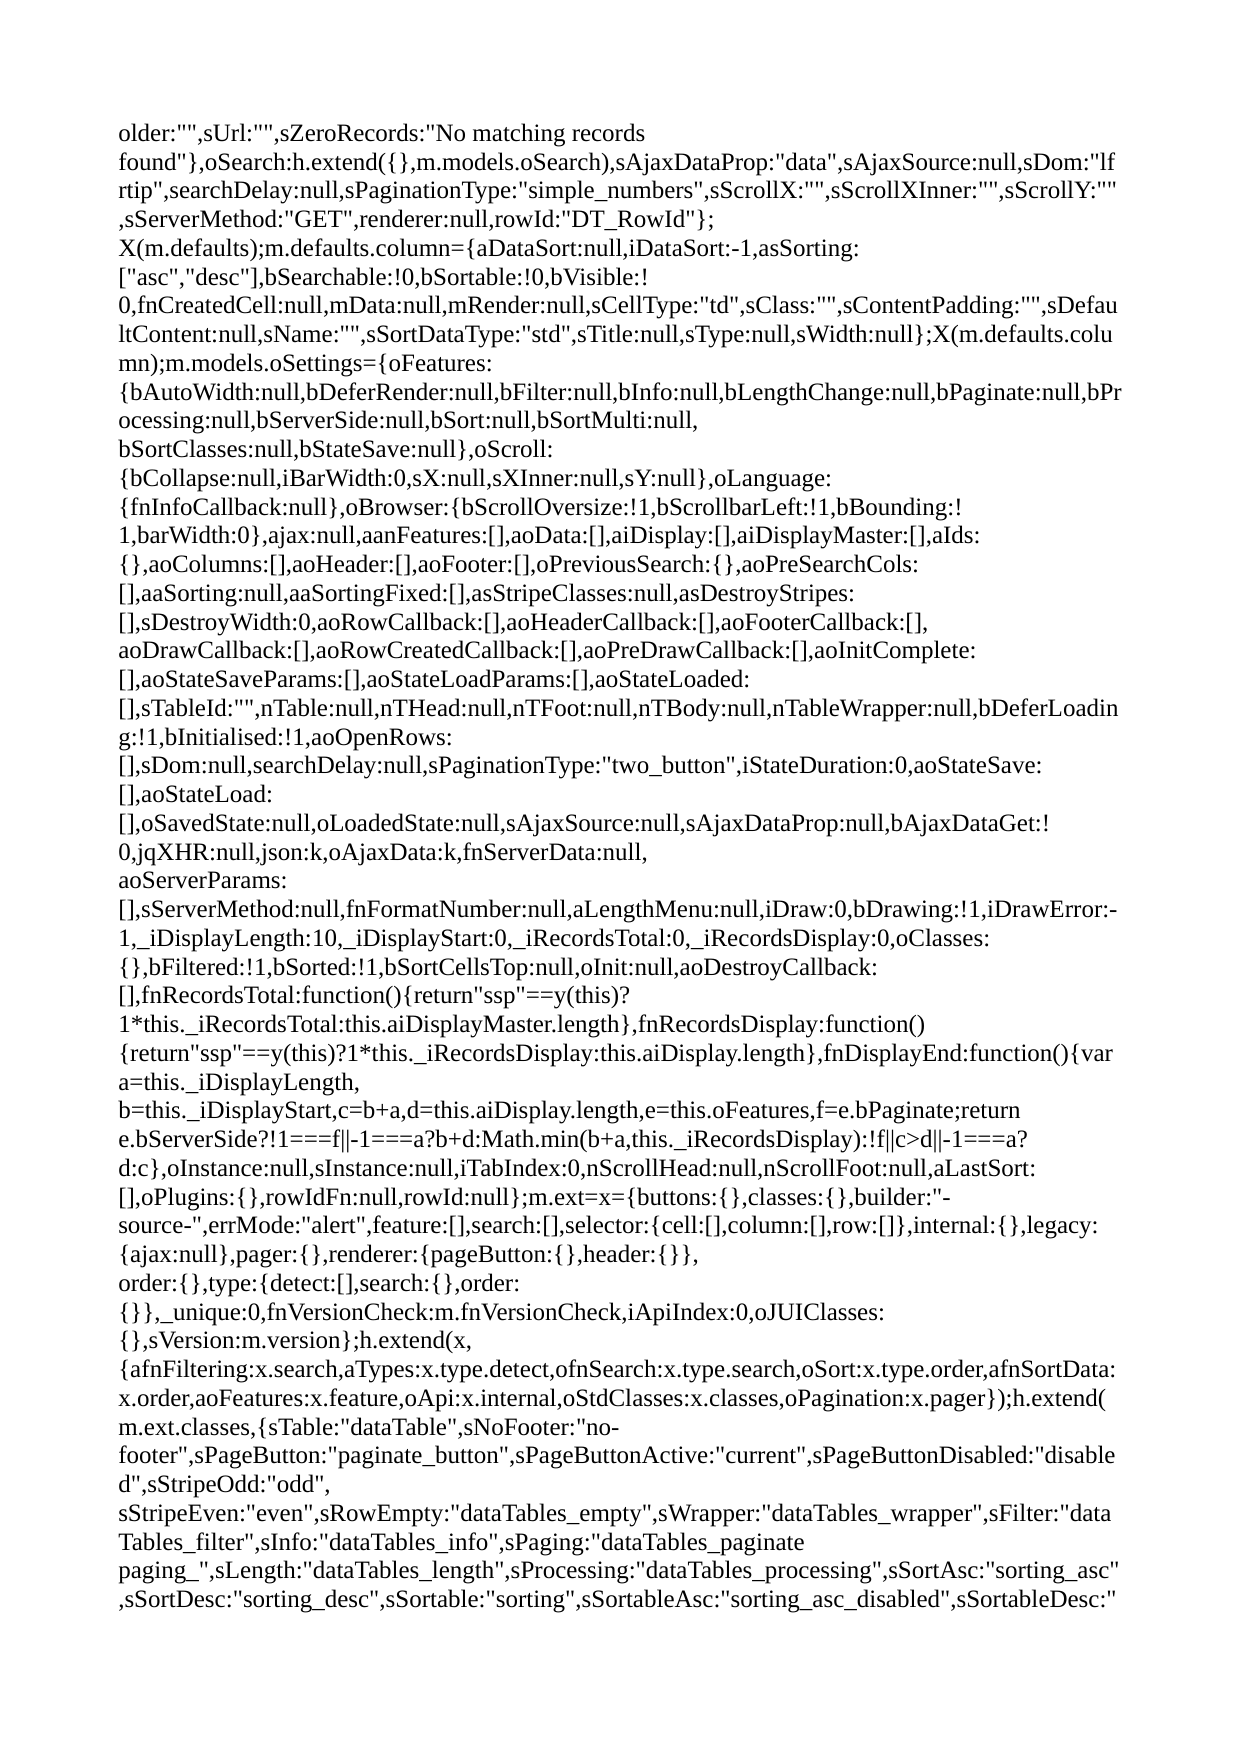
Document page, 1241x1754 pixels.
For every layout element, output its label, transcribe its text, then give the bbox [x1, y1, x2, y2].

text bSortClasses:null,bStateSave:null},oScroll:{bCollapse:null,iBarWidth:0,sX:null,sXInner:null,sY:null},oLanguage:{fnInfoCallback:null},oBrowser:{bScrollOversize:!1,bScrollbarLeft:!1,bBounding:!1,barWidth:0},ajax:null,aanFeatures:[],aoData:[],aiDisplay:[],aiDisplayMaster:[],aIds:{},aoColumns:[],aoHeader:[],aoFooter:[],oPreviousSearch:{},aoPreSearchCols:[],aaSorting:null,aaSortingFixed:[],asStripeClasses:null,asDestroyStripes:[],sDestroyWidth:0,aoRowCallback:[],aoHeaderCallback:[],aoFooterCallback:[], [118, 434, 1122, 636]
text older:"",sUrl:"",sZeroRecords:"No matching records found"},oSearch:h.extend({},m.models.oSearch),sAjaxDataProp:"data",sAjaxSource:null,sDom:"lfrtip",searchDelay:null,sPaginationType:"simple_numbers",sScrollX:"",sScrollXInner:"",sScrollY:"",sServerMethod:"GET",renderer:null,rowId:"DT_RowId"}; [118, 118, 1122, 233]
text order:{},type:{detect:[],search:{},order:{}},_unique:0,fnVersionCheck:m.fnVersionCheck,iApiIndex:0,oJUIClasses:{},sVersion:m.version};h.extend(x,{afnFiltering:x.search,aTypes:x.type.detect,ofnSearch:x.type.search,oSort:x.type.order,afnSortData:x.order,aoFeatures:x.feature,oApi:x.internal,oStdClasses:x.classes,oPagination:x.pager});h.extend(m.ext.classes,{sTable:"dataTable",sNoFooter:"no-footer",sPageButton:"paginate_button",sPageButtonActive:"current",sPageButtonDisabled:"disabled",sStripeOdd:"odd", [118, 1268, 1122, 1498]
text b=this._iDisplayStart,c=b+a,d=this.aiDisplay.length,e=this.oFeatures,f=e.bPaginate;return e.bServerSide?!1===f||-1===a?b+d:Math.min(b+a,this._iRecordsDisplay):!f||c>d||-1===a?d:c},oInstance:null,sInstance:null,iTabIndex:0,nScrollHead:null,nScrollFoot:null,aLastSort:[],oPlugins:{},rowIdFn:null,rowId:null};m.ext=x={buttons:{},classes:{},builder:"-source-",errMode:"alert",feature:[],search:[],selector:{cell:[],column:[],row:[]},internal:{},legacy:{ajax:null},pager:{},renderer:{pageButton:{},header:{}}, [118, 1096, 1122, 1268]
text aoServerParams:[],sServerMethod:null,fnFormatNumber:null,aLengthMenu:null,iDraw:0,bDrawing:!1,iDrawError:-1,_iDisplayLength:10,_iDisplayStart:0,_iRecordsTotal:0,_iRecordsDisplay:0,oClasses:{},bFiltered:!1,bSorted:!1,bSortCellsTop:null,oInit:null,aoDestroyCallback:[],fnRecordsTotal:function(){return"ssp"==y(this)?1*this._iRecordsTotal:this.aiDisplayMaster.length},fnRecordsDisplay:function(){return"ssp"==y(this)?1*this._iRecordsDisplay:this.aiDisplay.length},fnDisplayEnd:function(){var a=this._iDisplayLength, [118, 866, 1122, 1096]
text X(m.defaults);m.defaults.column={aDataSort:null,iDataSort:-1,asSorting:["asc","desc"],bSearchable:!0,bSortable:!0,bVisible:!0,fnCreatedCell:null,mData:null,mRender:null,sCellType:"td",sClass:"",sContentPadding:"",sDefaultContent:null,sName:"",sSortDataType:"std",sTitle:null,sType:null,sWidth:null};X(m.defaults.column);m.models.oSettings={oFeatures:{bAutoWidth:null,bDeferRender:null,bFilter:null,bInfo:null,bLengthChange:null,bPaginate:null,bProcessing:null,bServerSide:null,bSort:null,bSortMulti:null, [118, 233, 1122, 434]
text aoDrawCallback:[],aoRowCreatedCallback:[],aoPreDrawCallback:[],aoInitComplete:[],aoStateSaveParams:[],aoStateLoadParams:[],aoStateLoaded:[],sTableId:"",nTable:null,nTHead:null,nTFoot:null,nTBody:null,nTableWrapper:null,bDeferLoading:!1,bInitialised:!1,aoOpenRows:[],sDom:null,searchDelay:null,sPaginationType:"two_button",iStateDuration:0,aoStateSave:[],aoStateLoad:[],oSavedState:null,oLoadedState:null,sAjaxSource:null,sAjaxDataProp:null,bAjaxDataGet:!0,jqXHR:null,json:k,oAjaxData:k,fnServerData:null, [118, 636, 1122, 866]
text sStripeEven:"even",sRowEmpty:"dataTables_empty",sWrapper:"dataTables_wrapper",sFilter:"dataTables_filter",sInfo:"dataTables_info",sPaging:"dataTables_paginate paging_",sLength:"dataTables_length",sProcessing:"dataTables_processing",sSortAsc:"sorting_asc",sSortDesc:"sorting_desc",sSortable:"sorting",sSortableAsc:"sorting_asc_disabled",sSortableDesc:" [118, 1498, 1122, 1613]
